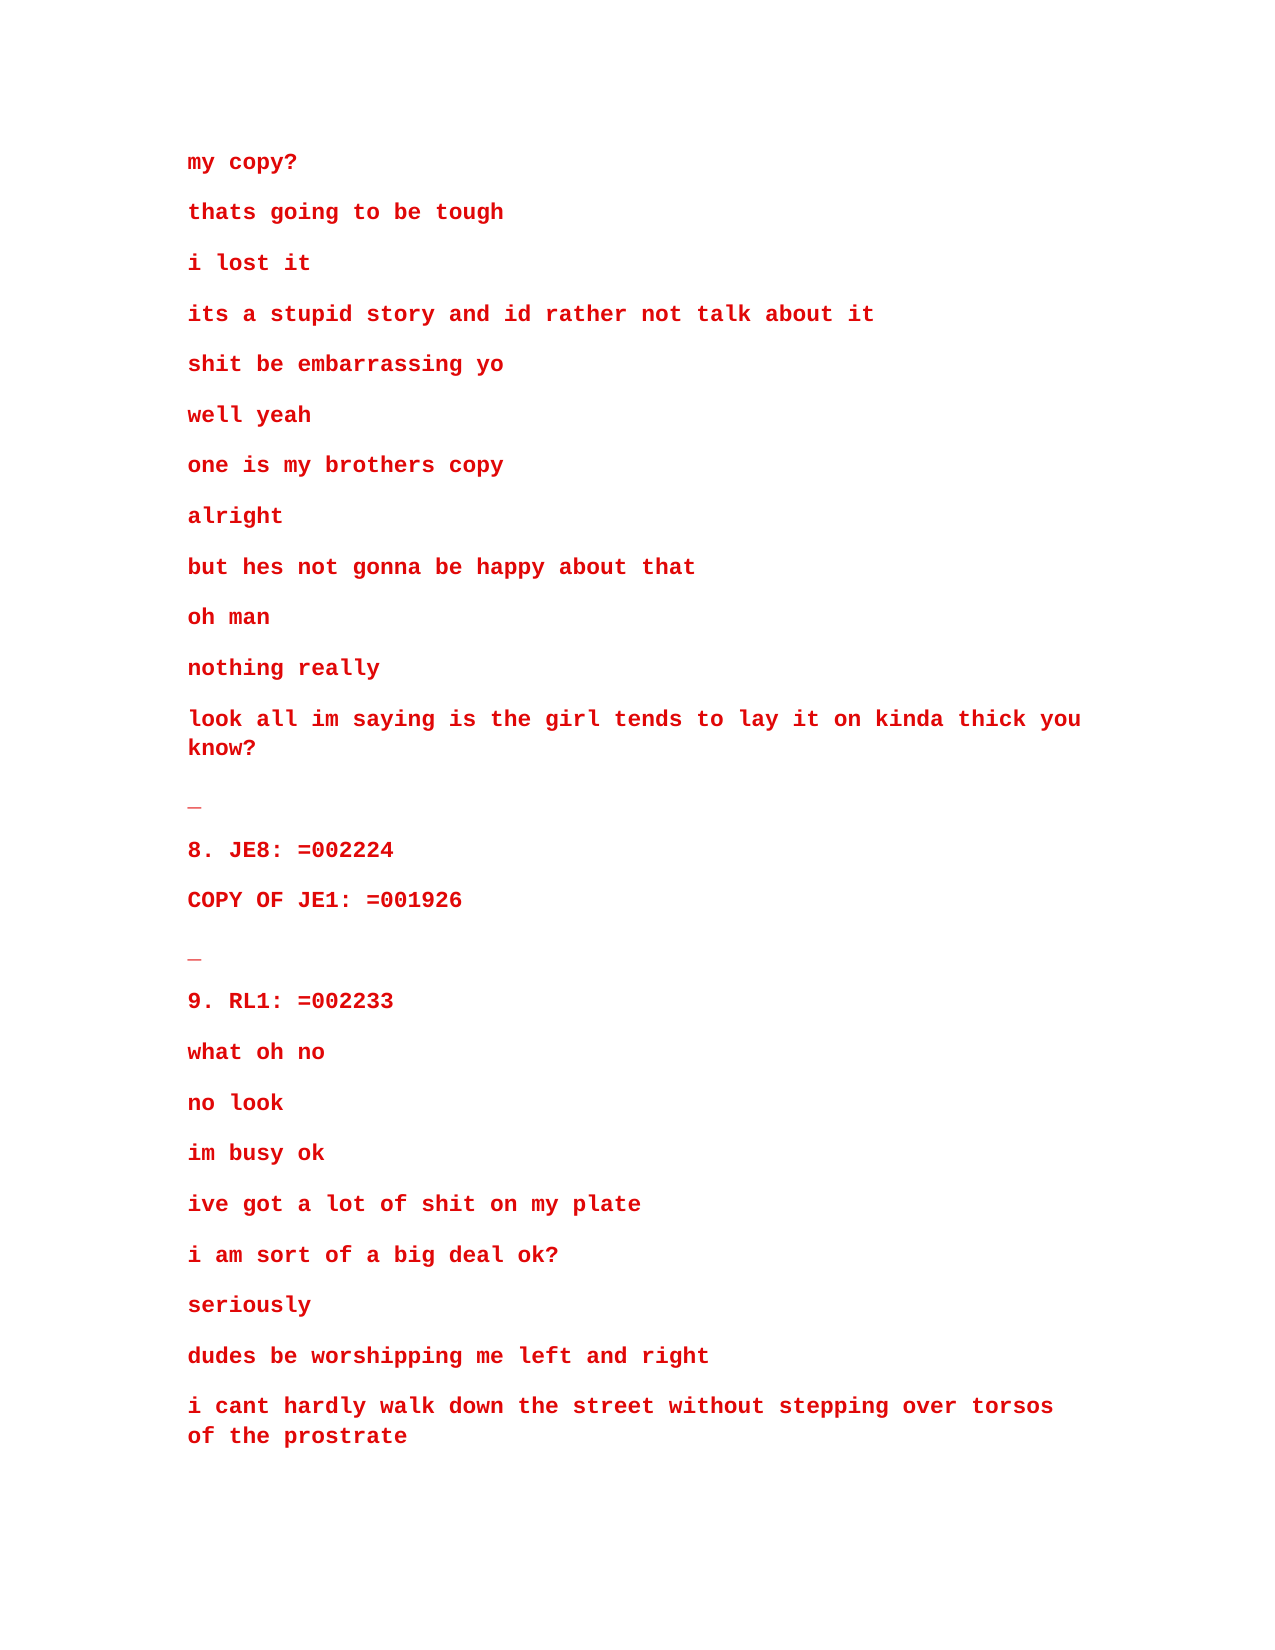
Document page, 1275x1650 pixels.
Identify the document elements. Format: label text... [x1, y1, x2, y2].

text 9. RL1: =002233 [187, 990, 1087, 1016]
text my copy? [187, 150, 1087, 176]
text one is my brothers copy [187, 454, 1087, 480]
text thats going to be tough [187, 201, 1087, 227]
text shit be embarrassing yo [187, 352, 1087, 378]
text i am sort of a big deal ok? [187, 1243, 1087, 1269]
text COPY OF JE1: =001926 [187, 888, 1087, 914]
text ive got a lot of shit on my plate [187, 1192, 1087, 1218]
text i cant hardly walk down the street without stepping over torsos of the prostrate [187, 1395, 1087, 1451]
text what oh no [187, 1040, 1087, 1066]
text well yeah [187, 403, 1087, 429]
text seriously [187, 1293, 1087, 1319]
text look all im saying is the girl tends to lay it on kinda thick you know? [187, 707, 1087, 763]
text dudes be worshipping me left and right [187, 1344, 1087, 1370]
text _ [187, 787, 1087, 813]
text alright [187, 504, 1087, 530]
text _ [187, 939, 1087, 965]
text im busy ok [187, 1142, 1087, 1168]
text no look [187, 1091, 1087, 1117]
text oh man [187, 606, 1087, 632]
text 8. JE8: =002224 [187, 838, 1087, 864]
text nothing really [187, 656, 1087, 682]
text but hes not gonna be happy about that [187, 555, 1087, 581]
text its a stupid story and id rather not talk about it [187, 302, 1087, 328]
text i lost it [187, 251, 1087, 277]
